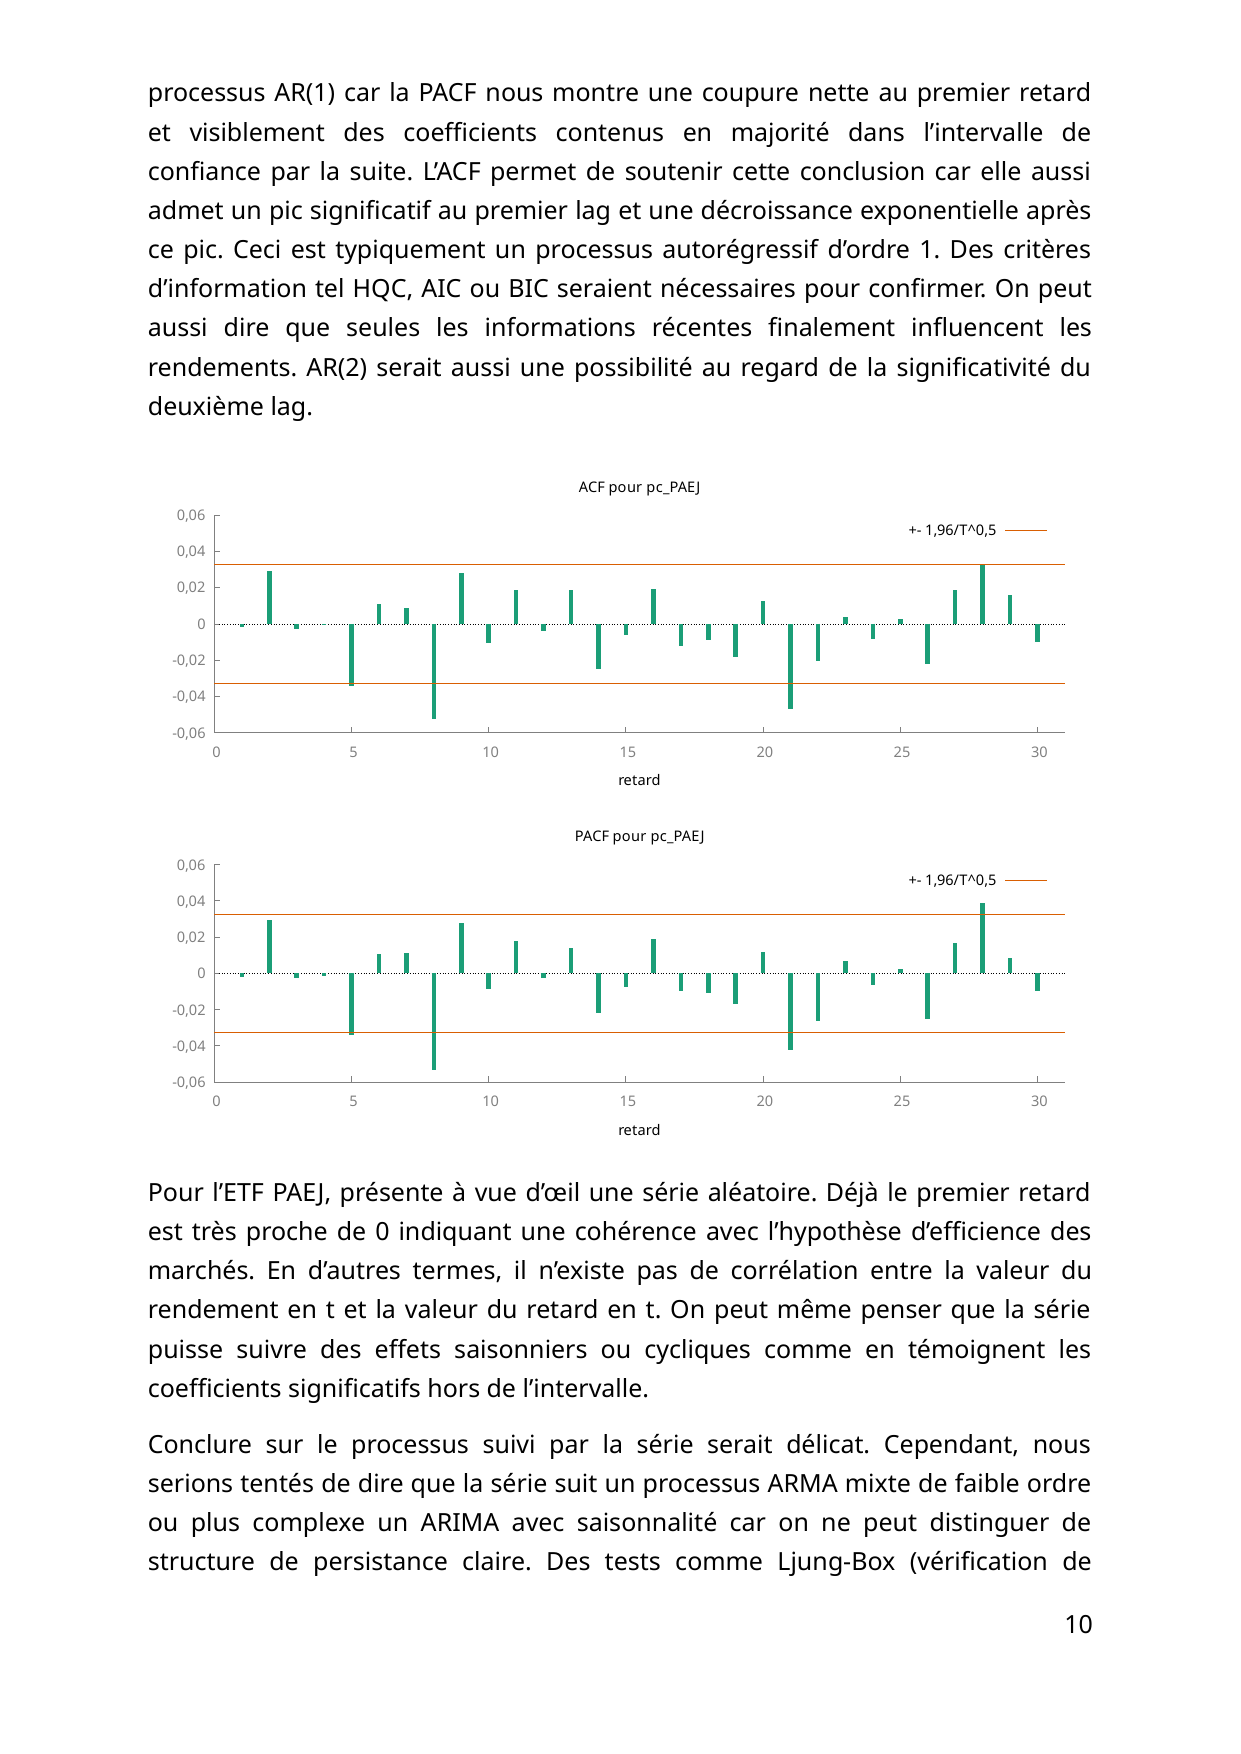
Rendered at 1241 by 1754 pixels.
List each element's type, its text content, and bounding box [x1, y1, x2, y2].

text Pour l’ETF PAEJ, présente à vue d’œil une série aléatoire. Déjà le premier retard est très proche de 0 indiquant une cohérence avec l’hypothèse d’efficience des marchés. En d’autres termes, il n’existe pas de corrélation entre la valeur du rendement en t et la valeur du retard en t. On peut même penser que la série puisse suivre des effets saisonniers ou cycliques comme en témoignent les coefficients significatifs hors de l’intervalle. [148, 1174, 1093, 1404]
text Conclure sur le processus suivi par la série serait délicat. Cependant, nous serions tentés de dire que la série suit un processus ARMA mixte de faible ordre ou plus complexe un ARIMA avec saisonnalité car on ne peut distinguer de structure de persistance claire. Des tests comme Ljung-Box (vérification de [148, 1426, 1093, 1578]
text processus AR(1) car la PACF nous montre une coupure nette au premier retard et visiblement des coefficients contenus en majorité dans l’intervalle de confiance par la suite. L’ACF permet de soutenir cette conclusion car elle aussi admet un pic significatif au premier lag et une décroissance exponentielle après ce pic. Ceci est typiquement un processus autorégressif d’ordre 1. Des critères d’information tel HQC, AIC ou BIC seraient nécessaires pour confirmer. On peut aussi dire que seules les informations récentes finalement influencent les rendements. AR(2) serait aussi une possibilité au regard de la significativité du deuxième lag. [148, 75, 1093, 422]
